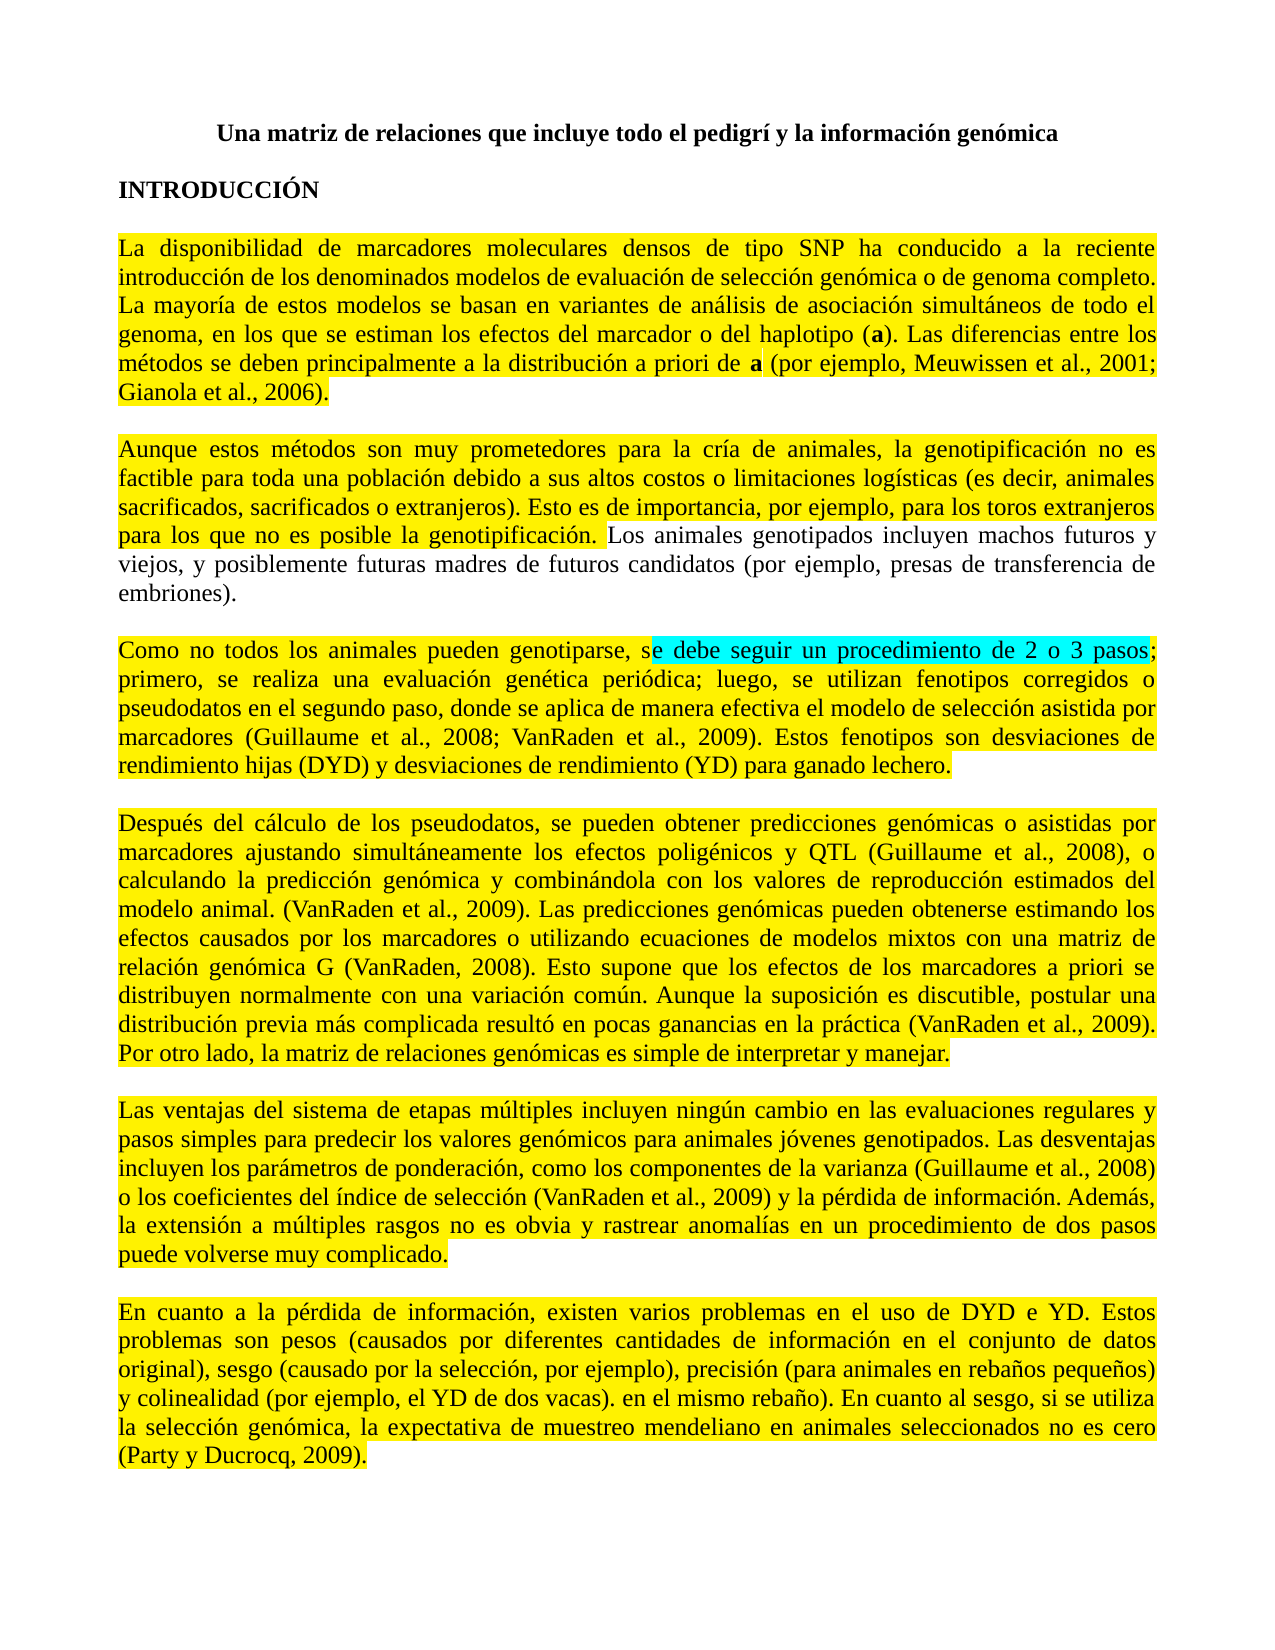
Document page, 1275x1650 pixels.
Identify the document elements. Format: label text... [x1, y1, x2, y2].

text Las ventajas del sistema de etapas múltiples incluyen ningún cambio en las evaluaciones regulares y pasos simples para predecir los valores genómicos para animales jóvenes genotipados. Las desventajas incluyen los parámetros de ponderación, como los componentes de la varianza (Guillaume et al., 2008) o los coeficientes del índice de selección (VanRaden et al., 2009) y la pérdida de información. Además, la extensión a múltiples rasgos no es obvia y rastrear anomalías en un procedimiento de dos pasos puede volverse muy complicado. [118, 1096, 1157, 1268]
text Después del cálculo de los pseudodatos, se pueden obtener predicciones genómicas o asistidas por marcadores ajustando simultáneamente los efectos poligénicos y QTL (Guillaume et al., 2008), o calculando la predicción genómica y combinándola con los valores de reproducción estimados del modelo animal. (VanRaden et al., 2009). Las predicciones genómicas pueden obtenerse estimando los efectos causados por los marcadores o utilizando ecuaciones de modelos mixtos con una matriz de relación genómica G (VanRaden, 2008). Esto supone que los efectos de los marcadores a priori se distribuyen normalmente con una variación común. Aunque la suposición es discutible, postular una distribución previa más complicada resultó en pocas ganancias en la práctica (VanRaden et al., 2009). Por otro lado, la matriz de relaciones genómicas es simple de interpretar y manejar. [118, 808, 1157, 1067]
text Aunque estos métodos son muy prometedores para la cría de animales, la genotipificación no es factible para toda una población debido a sus altos costos o limitaciones logísticas (es decir, animales sacrificados, sacrificados o extranjeros). Esto es de importancia, por ejemplo, para los toros extranjeros para los que no es posible la genotipificación. Los animales genotipados incluyen machos futuros y viejos, y posiblemente futuras madres de futuros candidatos (por ejemplo, presas de transferencia de embriones). [118, 434, 1157, 607]
text En cuanto a la pérdida de información, existen varios problemas en el uso de DYD e YD. Estos problemas son pesos (causados por diferentes cantidades de información en el conjunto de datos original), sesgo (causado por la selección, por ejemplo), precisión (para animales en rebaños pequeños) y colinealidad (por ejemplo, el YD de dos vacas). en el mismo rebaño). En cuanto al sesgo, si se utiliza la selección genómica, la expectativa de muestreo mendeliano en animales seleccionados no es cero (Party y Ducrocq, 2009). [118, 1297, 1157, 1469]
text INTRODUCCIÓN [118, 176, 1157, 204]
text Una matriz de relaciones que incluye todo el pedigrí y la información genómica [118, 118, 1157, 147]
text La disponibilidad de marcadores moleculares densos de tipo SNP ha conducido a la reciente introducción de los denominados modelos de evaluación de selección genómica o de genoma completo. La mayoría de estos modelos se basan en variantes de análisis de asociación simultáneos de todo el genoma, en los que se estiman los efectos del marcador o del haplotipo (a). Las diferencias entre los métodos se deben principalmente a la distribución a priori de a (por ejemplo, Meuwissen et al., 2001; Gianola et al., 2006). [118, 233, 1157, 406]
text Como no todos los animales pueden genotiparse, se debe seguir un procedimiento de 2 o 3 pasos; primero, se realiza una evaluación genética periódica; luego, se utilizan fenotipos corregidos o pseudodatos en el segundo paso, donde se aplica de manera efectiva el modelo de selección asistida por marcadores (Guillaume et al., 2008; VanRaden et al., 2009). Estos fenotipos son desviaciones de rendimiento hijas (DYD) y desviaciones de rendimiento (YD) para ganado lechero. [118, 636, 1157, 779]
